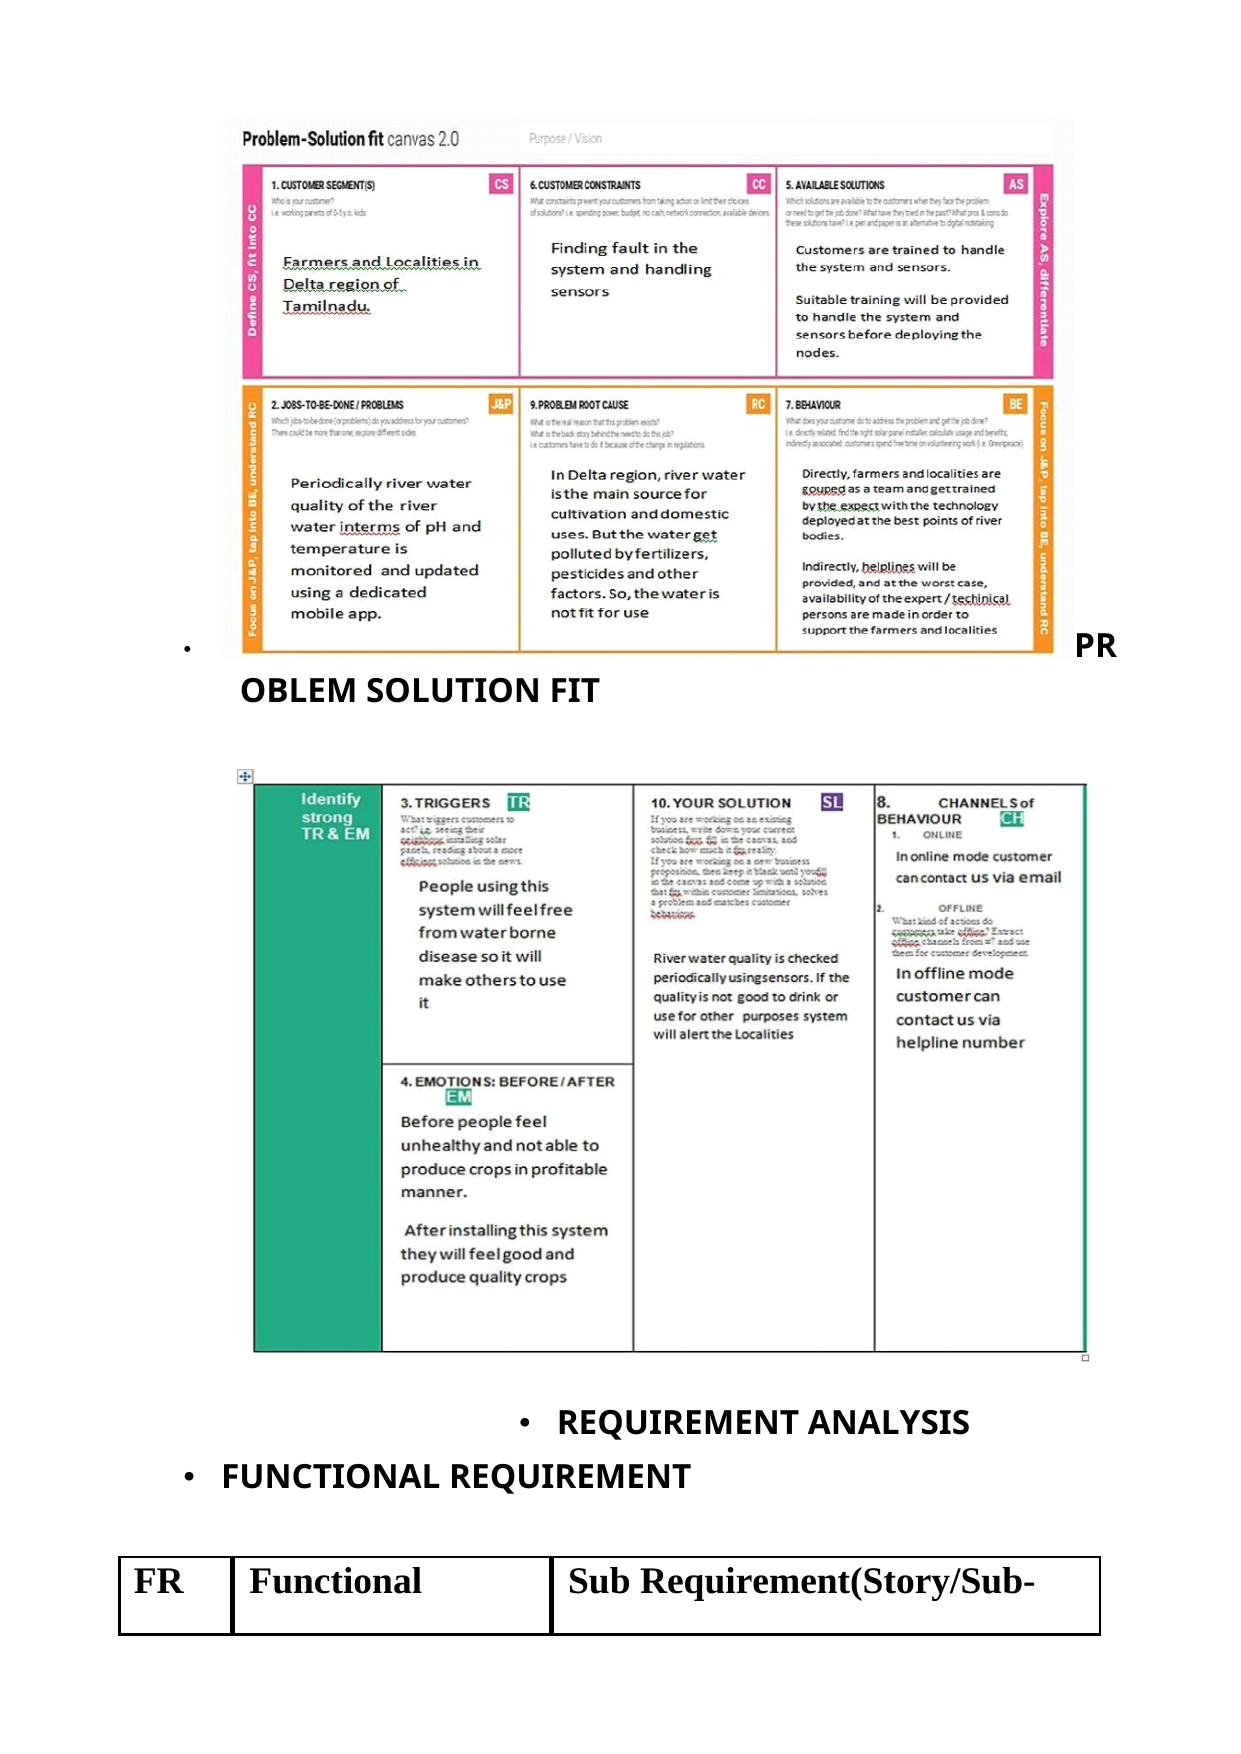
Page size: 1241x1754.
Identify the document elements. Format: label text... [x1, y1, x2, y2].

list FUNCTIONAL REQUIREMENT [183, 1453, 1122, 1498]
list PROBLEM SOLUTION FIT [183, 118, 1122, 712]
table_header Sub Requirement(Story/Sub- [554, 1558, 1099, 1633]
table_header Functional [235, 1558, 549, 1633]
table_header FR [121, 1558, 230, 1633]
list REQUIREMENT ANALYSIS [511, 1399, 1122, 1444]
